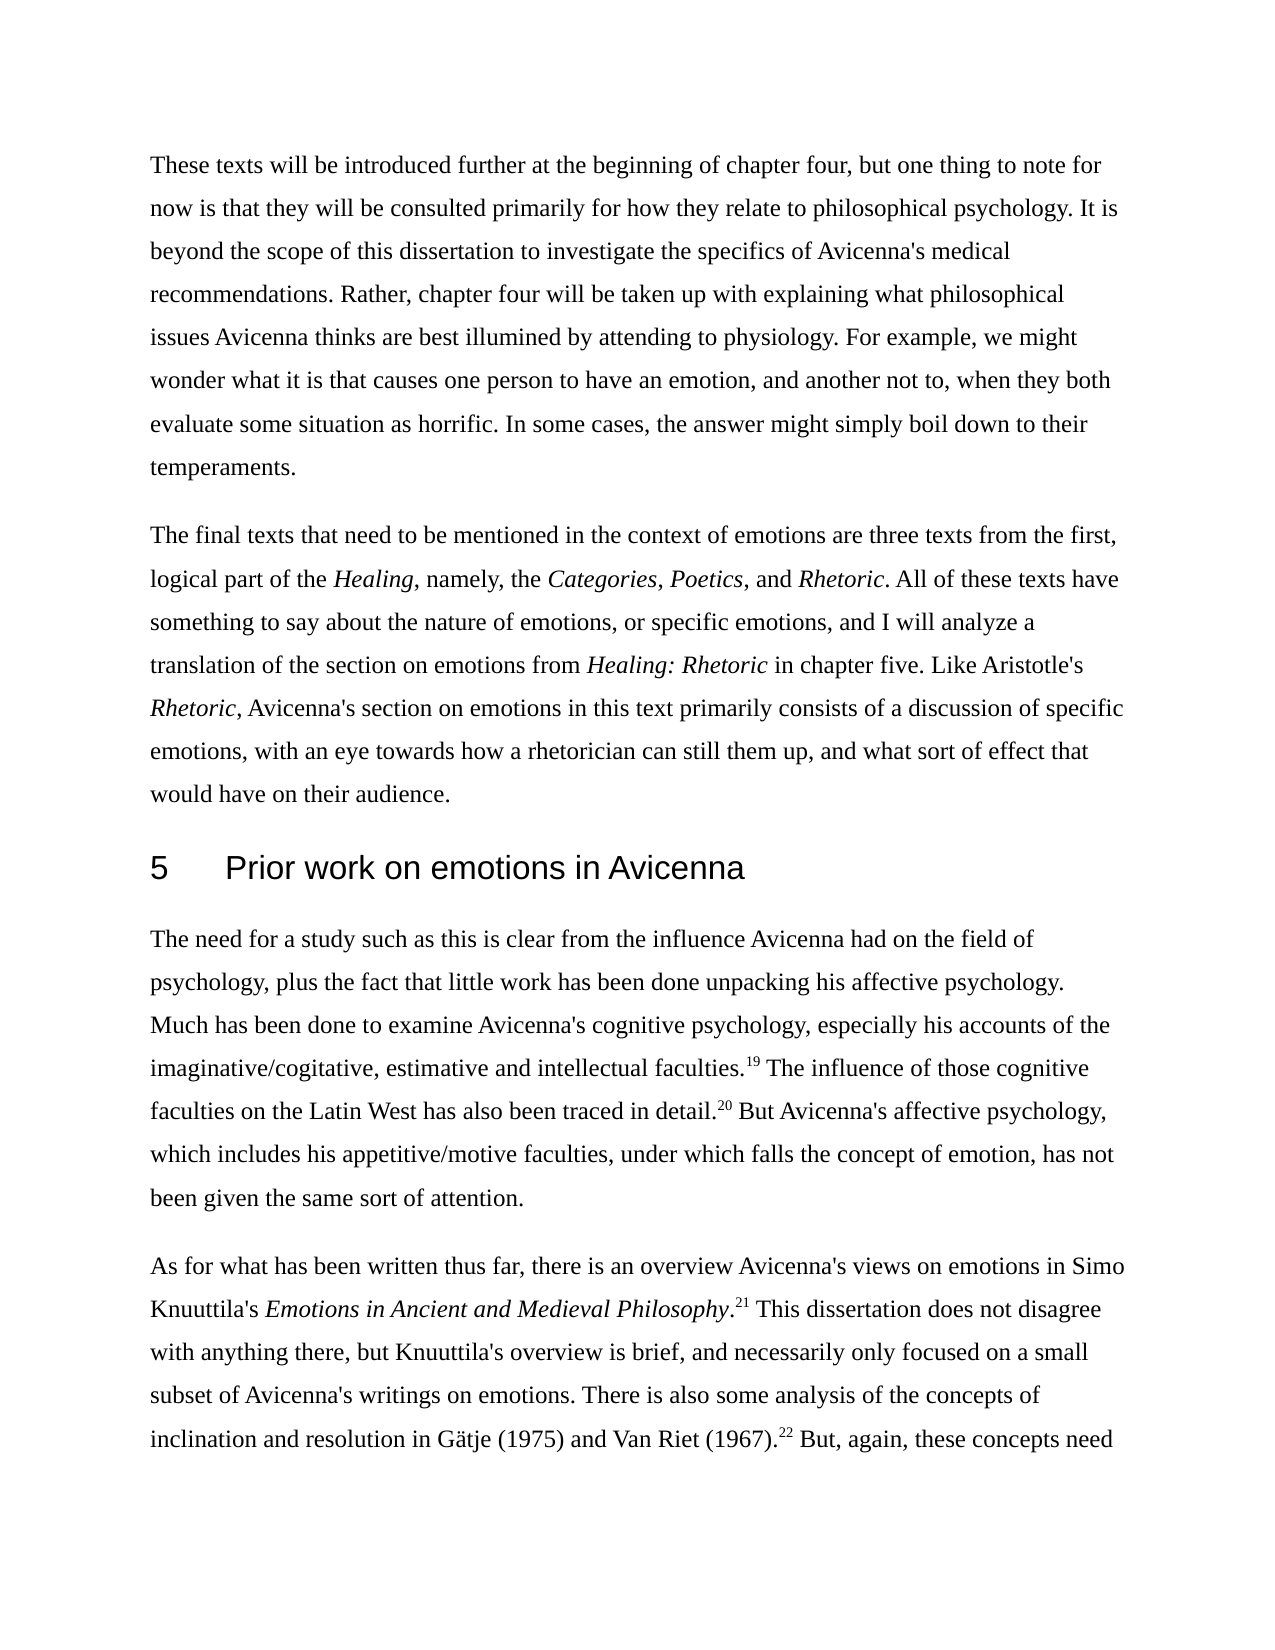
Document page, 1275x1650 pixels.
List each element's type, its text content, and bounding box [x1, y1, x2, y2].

text The final texts that need to be mentioned in the context of emotions are three texts from the first, logical part of the Healing, namely, the Categories, Poetics, and Rhetoric. All of these texts have something to say about the nature of emotions, or specific emotions, and I will analyze a translation of the section on emotions from Healing: Rhetoric in chapter five. Like Aristotle's Rhetoric, Avicenna's section on emotions in this text primarily consists of a discussion of specific emotions, with an eye towards how a rhetorician can still them up, and what sort of effect that would have on their audience. [150, 521, 1125, 808]
text As for what has been written thus far, there is an overview Avicenna's views on emotions in Simo Knuuttila's Emotions in Ancient and Medieval Philosophy. This dissertation does not disagree with anything there, but Knuuttila's overview is brief, and necessarily only focused on a small subset of Avicenna's writings on emotions. There is also some analysis of the concepts of inclination and resolution in Gätje (1975) and Van Riet (1967). But, again, these concepts need [150, 1251, 1125, 1452]
subtitle 5 Prior work on emotions in Avicenna [150, 848, 1125, 886]
text The need for a study such as this is clear from the influence Avicenna had on the field of psychology, plus the fact that little work has been done unpacking his affective psychology. Much has been done to examine Avicenna's cognitive psychology, especially his accounts of the imaginative/cogitative, estimative and intellectual faculties. The influence of those cognitive faculties on the Latin West has also been traced in detail. But Avicenna's affective psychology, which includes his appetitive/motive faculties, under which falls the concept of emotion, has not been given the same sort of attention. [150, 924, 1125, 1211]
text These texts will be introduced further at the beginning of chapter four, but one thing to note for now is that they will be consulted primarily for how they relate to philosophical psychology. It is beyond the scope of this dissertation to investigate the specifics of Avicenna's medical recommendations. Rather, chapter four will be taken up with explaining what philosophical issues Avicenna thinks are best illumined by attending to physiology. For example, we might wonder what it is that causes one person to have an emotion, and another not to, when they both evaluate some situation as horrific. In some cases, the answer might simply boil down to their temperaments. [150, 150, 1125, 481]
